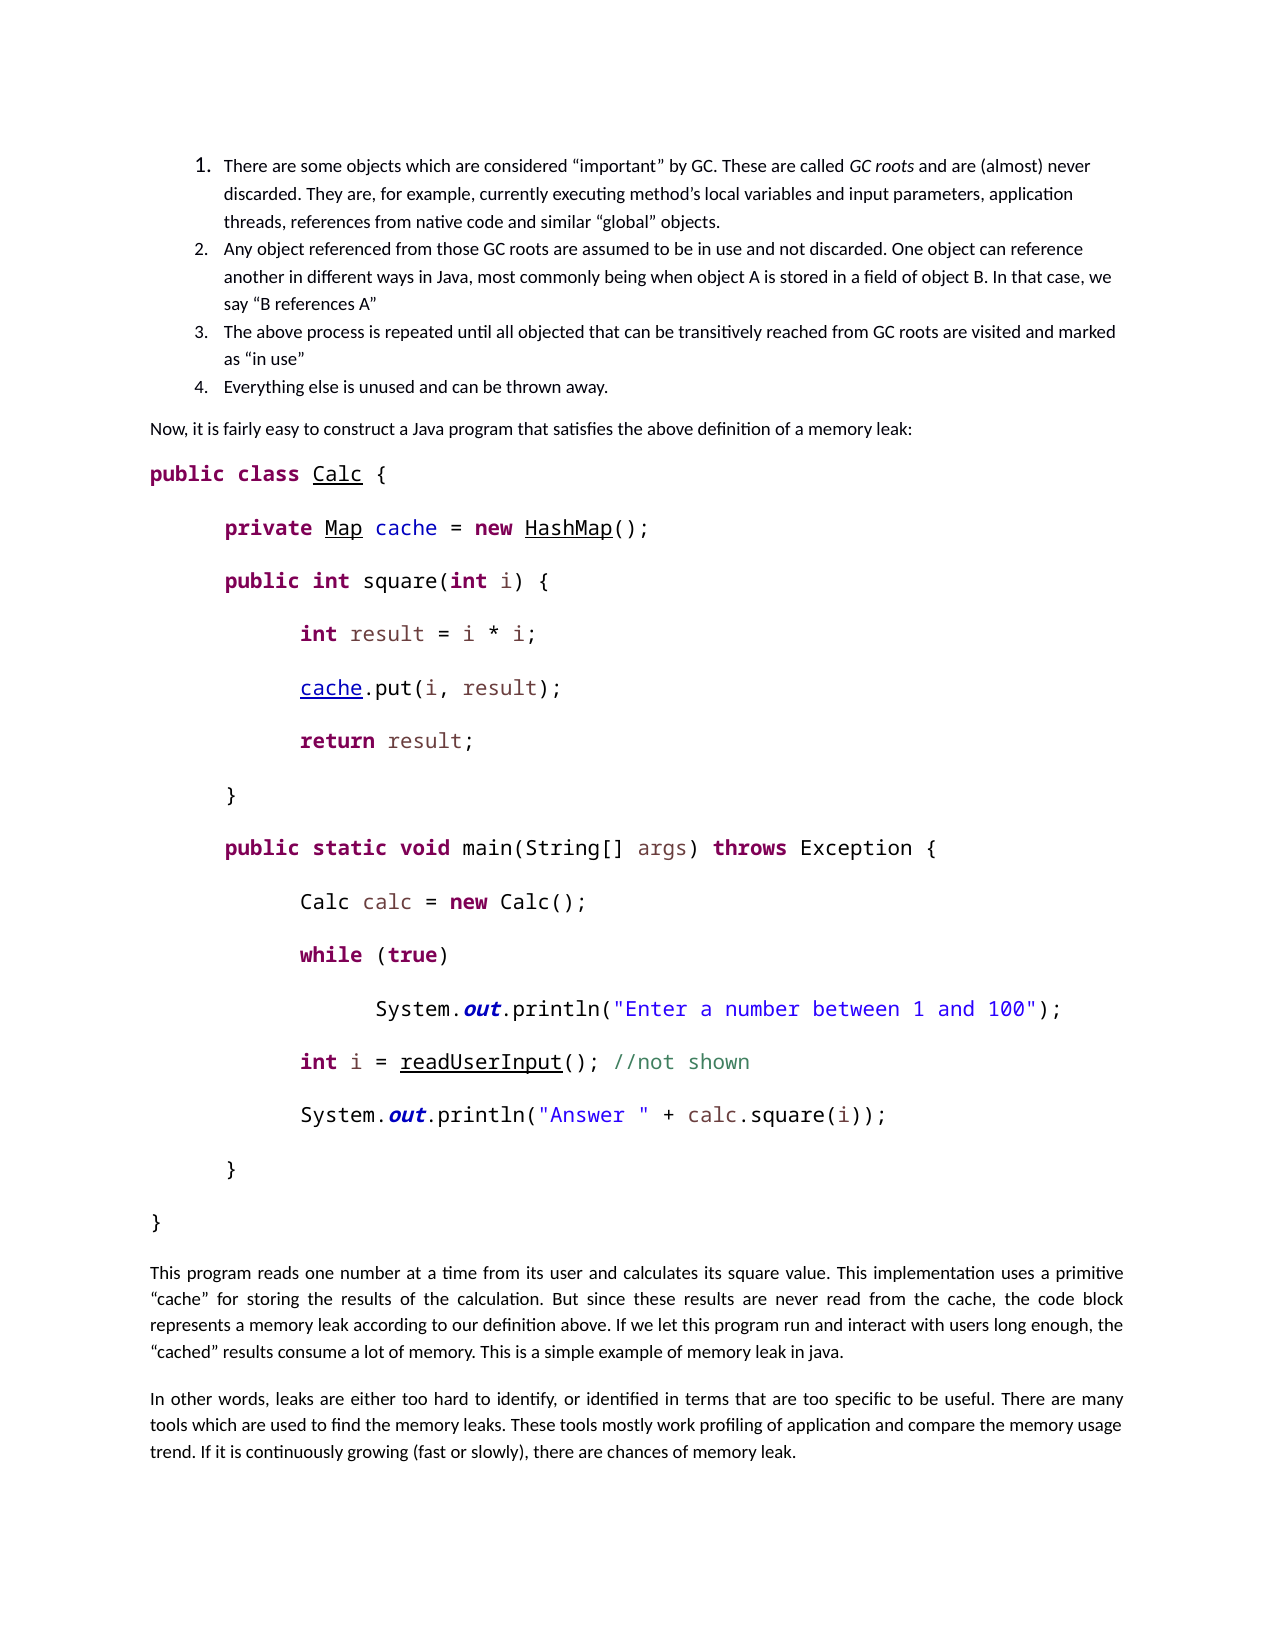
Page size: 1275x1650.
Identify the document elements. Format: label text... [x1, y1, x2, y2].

text In other words, leaks are either too hard to identify, or identified in terms that are too specific to be useful. There are many tools which are used to find the memory leaks. These tools mostly work profiling of application and compare the memory usage trend. If it is continuously growing (fast or slowly), there are chances of memory leak. [150, 1387, 1125, 1463]
list Everything else is unused and can be thrown away. [194, 375, 1125, 398]
text } [150, 780, 1125, 808]
text public class Calc { [150, 459, 1125, 488]
text int result = i * i; [150, 619, 1125, 648]
list Any object referenced from those GC roots are assumed to be in use and not discarded. One object can reference another in different ways in Java, most commonly being when object A is stored in a field of object B. In that case, we say “B references A” [194, 238, 1125, 316]
text int i = readUserInput(); //not shown [150, 1047, 1125, 1076]
text System.out.println("Enter a number between 1 and 100"); [150, 994, 1125, 1022]
text System.out.println("Answer " + calc.square(i)); [150, 1101, 1125, 1129]
text private Map cache = new HashMap(); [150, 513, 1125, 541]
text Now, it is fairly easy to construct a Java program that satisfies the above definition of a memory leak: [150, 417, 1125, 440]
text public static void main(String[] args) throws Exception { [150, 833, 1125, 862]
text This program reads one number at a time from its user and calculates its square value. This implementation uses a primitive “cache” for storing the results of the calculation. But since these results are never read from the cache, the code block represents a memory leak according to our definition above. If we let this program run and interact with users long enough, the “cached” results consume a lot of memory. This is a simple example of memory leak in java. [150, 1261, 1125, 1363]
text public int square(int i) { [150, 566, 1125, 594]
list There are some objects which are considered “important” by GC. These are called GC roots and are (almost) never discarded. They are, for example, currently executing method’s local variables and input parameters, application threads, references from native code and similar “global” objects. [194, 150, 1125, 233]
text Calc calc = new Calc(); [150, 887, 1125, 915]
text } [150, 1207, 1125, 1236]
text return result; [150, 726, 1125, 755]
text while (true) [150, 940, 1125, 969]
list The above process is repeated until all objected that can be transitively reached from GC roots are visited and marked as “in use” [194, 320, 1125, 371]
text } [150, 1154, 1125, 1182]
text cache.put(i, result); [150, 673, 1125, 701]
